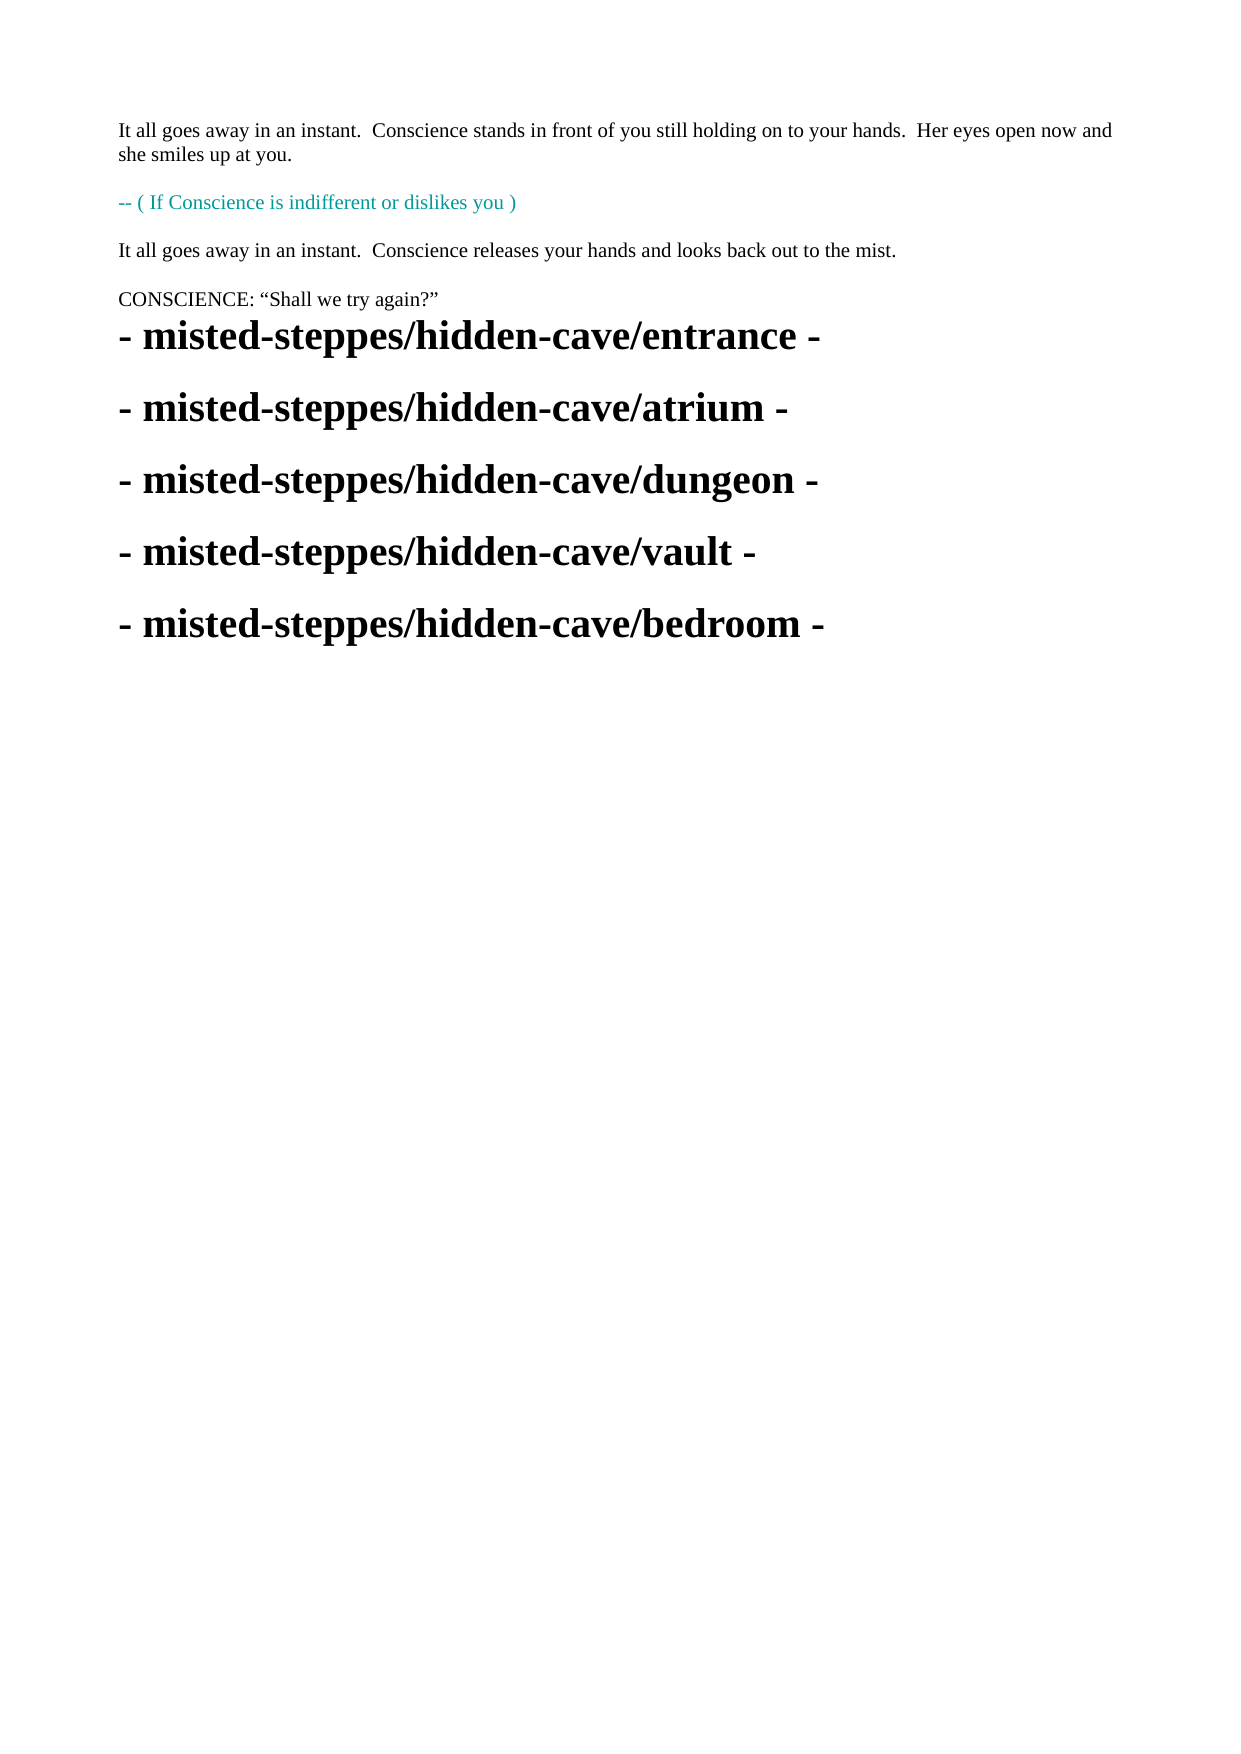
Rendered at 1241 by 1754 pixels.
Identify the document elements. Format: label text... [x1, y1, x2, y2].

text - misted-steppes/hidden-cave/vault - [118, 527, 1122, 574]
text It all goes away in an instant. Conscience stands in front of you still holding on to your hands. Her eyes open now and she smiles up at you. [118, 118, 1122, 166]
text CONSCIENCE: “Shall we try again?” [118, 287, 1122, 311]
text It all goes away in an instant. Conscience releases your hands and looks back out to the mist. [118, 238, 1122, 262]
text - misted-steppes/hidden-cave/atrium - [118, 383, 1122, 431]
text -- ( If Conscience is indifferent or dislikes you ) [118, 190, 1122, 214]
text - misted-steppes/hidden-cave/bedroom - [118, 598, 1122, 646]
text - misted-steppes/hidden-cave/dungeon - [118, 454, 1122, 502]
text - misted-steppes/hidden-cave/entrance - [118, 311, 1122, 358]
